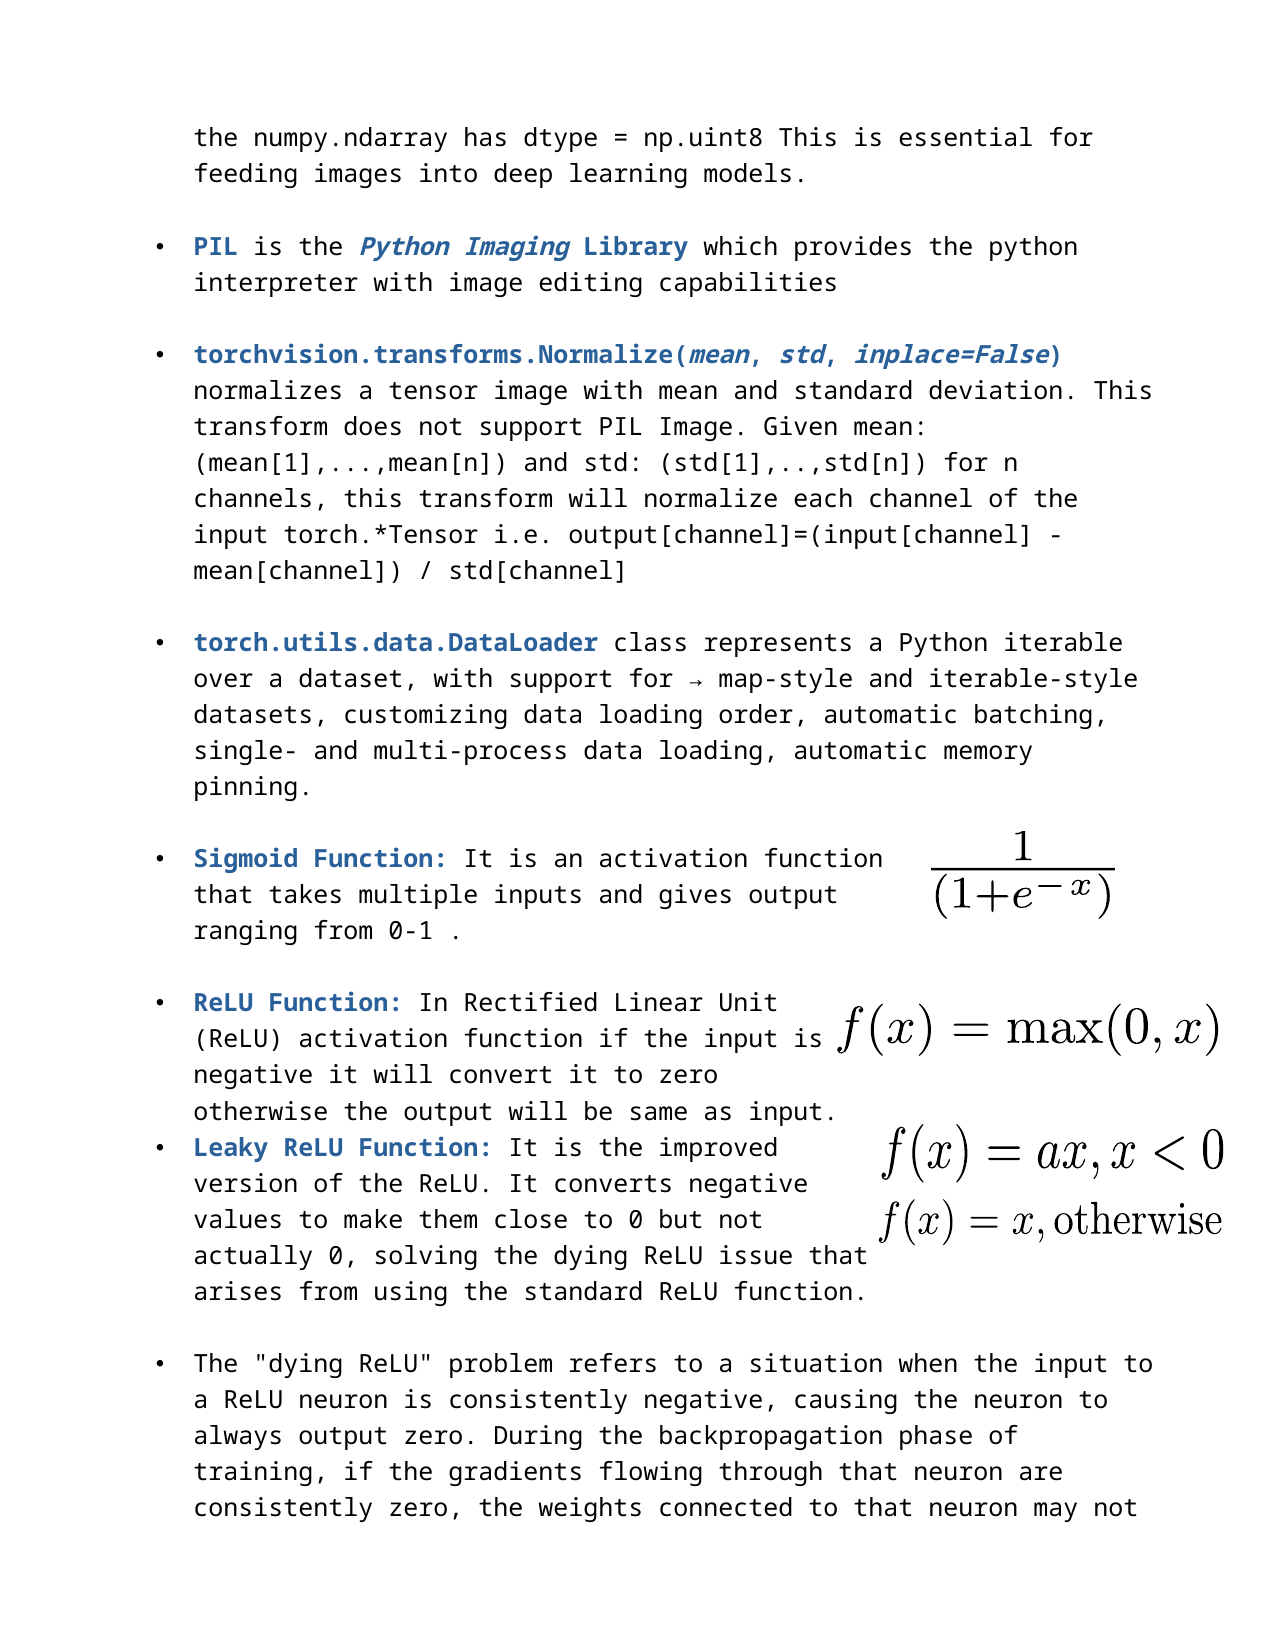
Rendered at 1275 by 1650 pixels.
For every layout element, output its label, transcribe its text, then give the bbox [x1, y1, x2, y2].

list the numpy.ndarray has dtype = np.uint8 This is essential for feeding images into deep learning models. [156, 118, 1157, 190]
list Leaky ReLU Function: It is the improved version of the ReLU. It converts negative values to make them close to 0 but not actually 0, solving the dying ReLU issue that arises from using the standard ReLU function. [156, 1127, 1157, 1307]
list The "dying ReLU" problem refers to a situation when the input to a ReLU neuron is consistently negative, causing the neuron to always output zero. During the backpropagation phase of training, if the gradients flowing through that neuron are consistently zero, the weights connected to that neuron may not [156, 1343, 1157, 1524]
list PIL is the Python Imaging Library which provides the python interpreter with image editing capabilities [156, 226, 1157, 298]
list torch.utils.data.DataLoader class represents a Python iterable over a dataset, with support for → map-style and iterable-style datasets, customizing data loading order, automatic batching, single- and multi-process data loading, automatic memory pinning. [156, 623, 1157, 803]
list Sigmoid Function: It is an activation function that takes multiple inputs and gives output ranging from 0-1 . [156, 839, 1157, 947]
list ReLU Function: In Rectified Linear Unit (ReLU) activation function if the input is negative it will convert it to zero otherwise the output will be same as input. [156, 983, 1157, 1127]
list torchvision.transforms.Normalize(mean, std, inplace=False) normalizes a tensor image with mean and standard deviation. This transform does not support PIL Image. Given mean: (mean[1],...,mean[n]) and std: (std[1],..,std[n]) for n channels, this transform will normalize each channel of the input torch.*Tensor i.e. output[channel]=(input[channel] - mean[channel]) / std[channel] [156, 334, 1157, 587]
